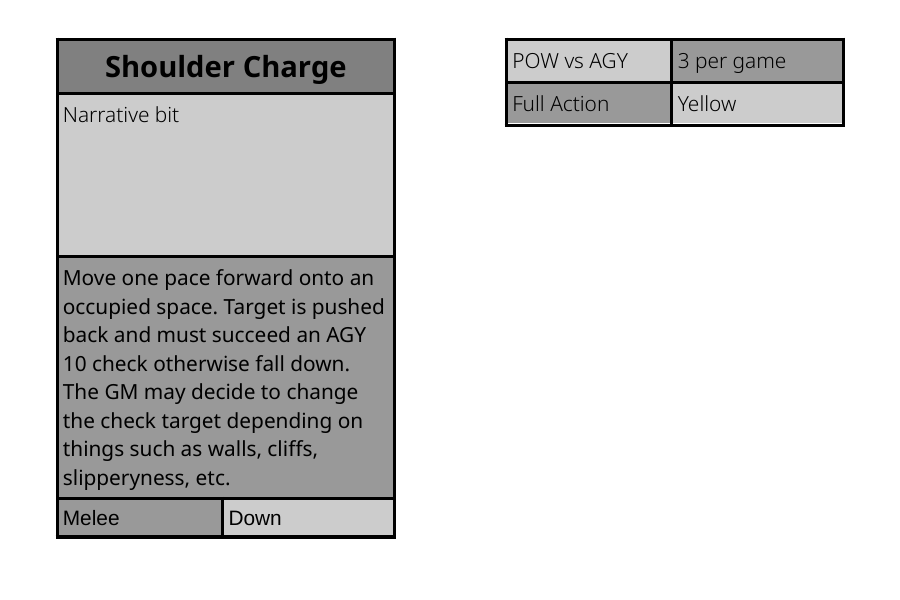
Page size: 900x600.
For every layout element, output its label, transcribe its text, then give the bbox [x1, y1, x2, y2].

table_cell Move one pace forward onto an occupied space. Target is pushed back and must succeed an AGY 10 check otherwise fall down. The GM may decide to change the check target depending on things such as walls, cliffs, slipperyness, etc. [59, 258, 393, 497]
table_cell POW vs AGY [508, 41, 670, 81]
table_header Shoulder Charge [59, 41, 393, 92]
table_cell Melee [59, 500, 221, 535]
table_cell Down [224, 500, 393, 535]
table_cell 3 per game [673, 41, 842, 81]
table_cell Narrative bit [59, 95, 393, 255]
table_cell Yellow [673, 84, 842, 123]
table_cell Full Action [508, 84, 670, 123]
